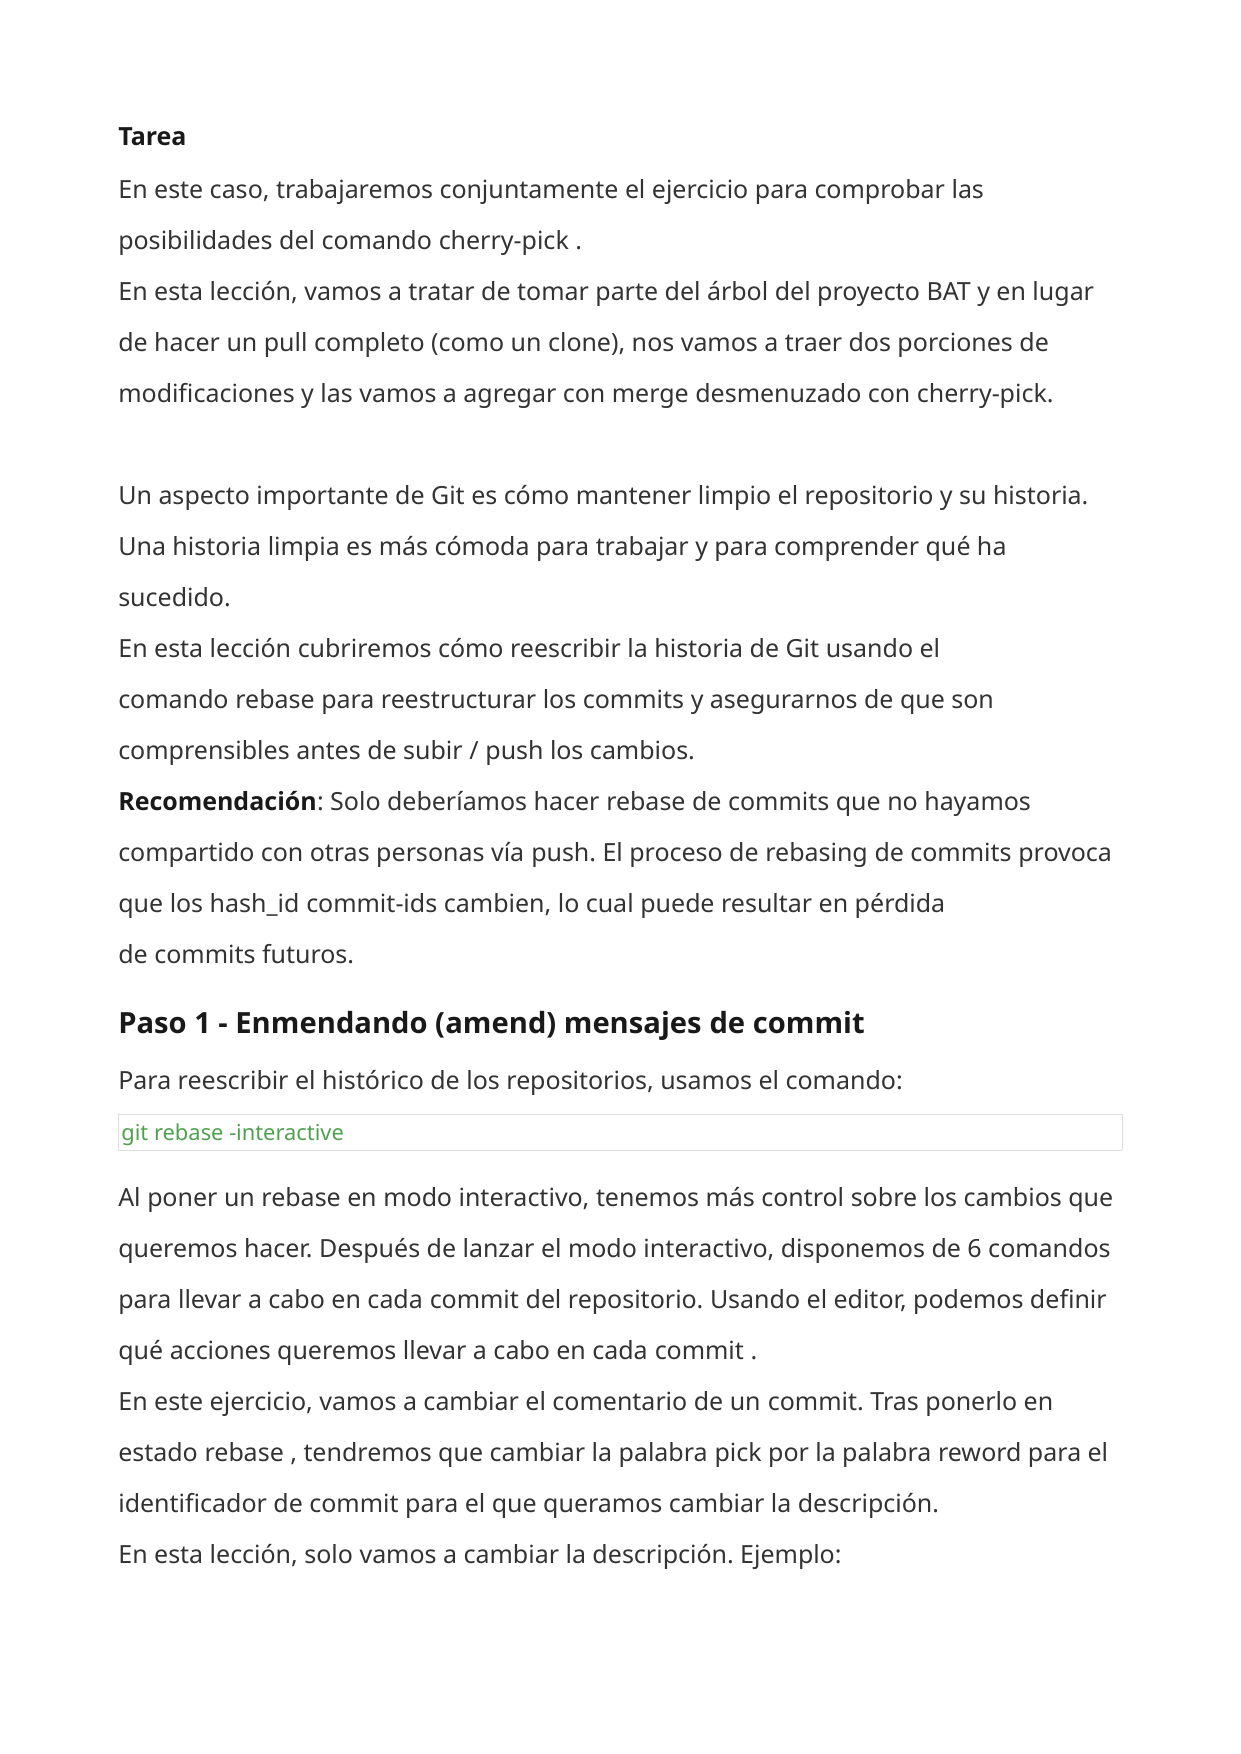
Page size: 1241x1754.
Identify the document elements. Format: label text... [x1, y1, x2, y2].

text En este caso, trabajaremos conjuntamente el ejercicio para comprobar las posibilidades del comando cherry-pick . [118, 171, 1122, 257]
text Para reescribir el histórico de los repositorios, usamos el comando: [118, 1063, 1122, 1097]
text En esta lección cubriremos cómo reescribir la historia de Git usando el comando rebase para reestructurar los commits y asegurarnos de que son comprensibles antes de subir / push los cambios. [118, 631, 1122, 767]
text git rebase -interactive [119, 1115, 1122, 1150]
subtitle Tarea [118, 118, 1122, 152]
text En esta lección, vamos a tratar de tomar parte del árbol del proyecto BAT y en lugar de hacer un pull completo (como un clone), nos vamos a traer dos porciones de modificaciones y las vamos a agregar con merge desmenuzado con cherry-pick. [118, 273, 1122, 410]
text En este ejercicio, vamos a cambiar el comentario de un commit. Tras ponerlo en estado rebase , tendremos que cambiar la palabra pick por la palabra reword para el identificador de commit para el que queramos cambiar la descripción. [118, 1383, 1122, 1519]
text Un aspecto importante de Git es cómo mantener limpio el repositorio y su historia. Una historia limpia es más cómoda para trabajar y para comprender qué ha sucedido. [118, 478, 1122, 614]
subtitle Paso 1 - Enmendando (amend) mensajes de commit [118, 1003, 1122, 1042]
text Recomendación: Solo deberíamos hacer rebase de commits que no hayamos compartido con otras personas vía push. El proceso de rebasing de commits provoca que los hash_id commit-ids cambien, lo cual puede resultar en pérdida de commits futuros. [118, 784, 1122, 971]
text En esta lección, solo vamos a cambiar la descripción. Ejemplo: [118, 1536, 1122, 1571]
text Al poner un rebase en modo interactivo, tenemos más control sobre los cambios que queremos hacer. Después de lanzar el modo interactivo, disponemos de 6 comandos para llevar a cabo en cada commit del repositorio. Usando el editor, podemos definir qué acciones queremos llevar a cabo en cada commit . [118, 1179, 1122, 1366]
